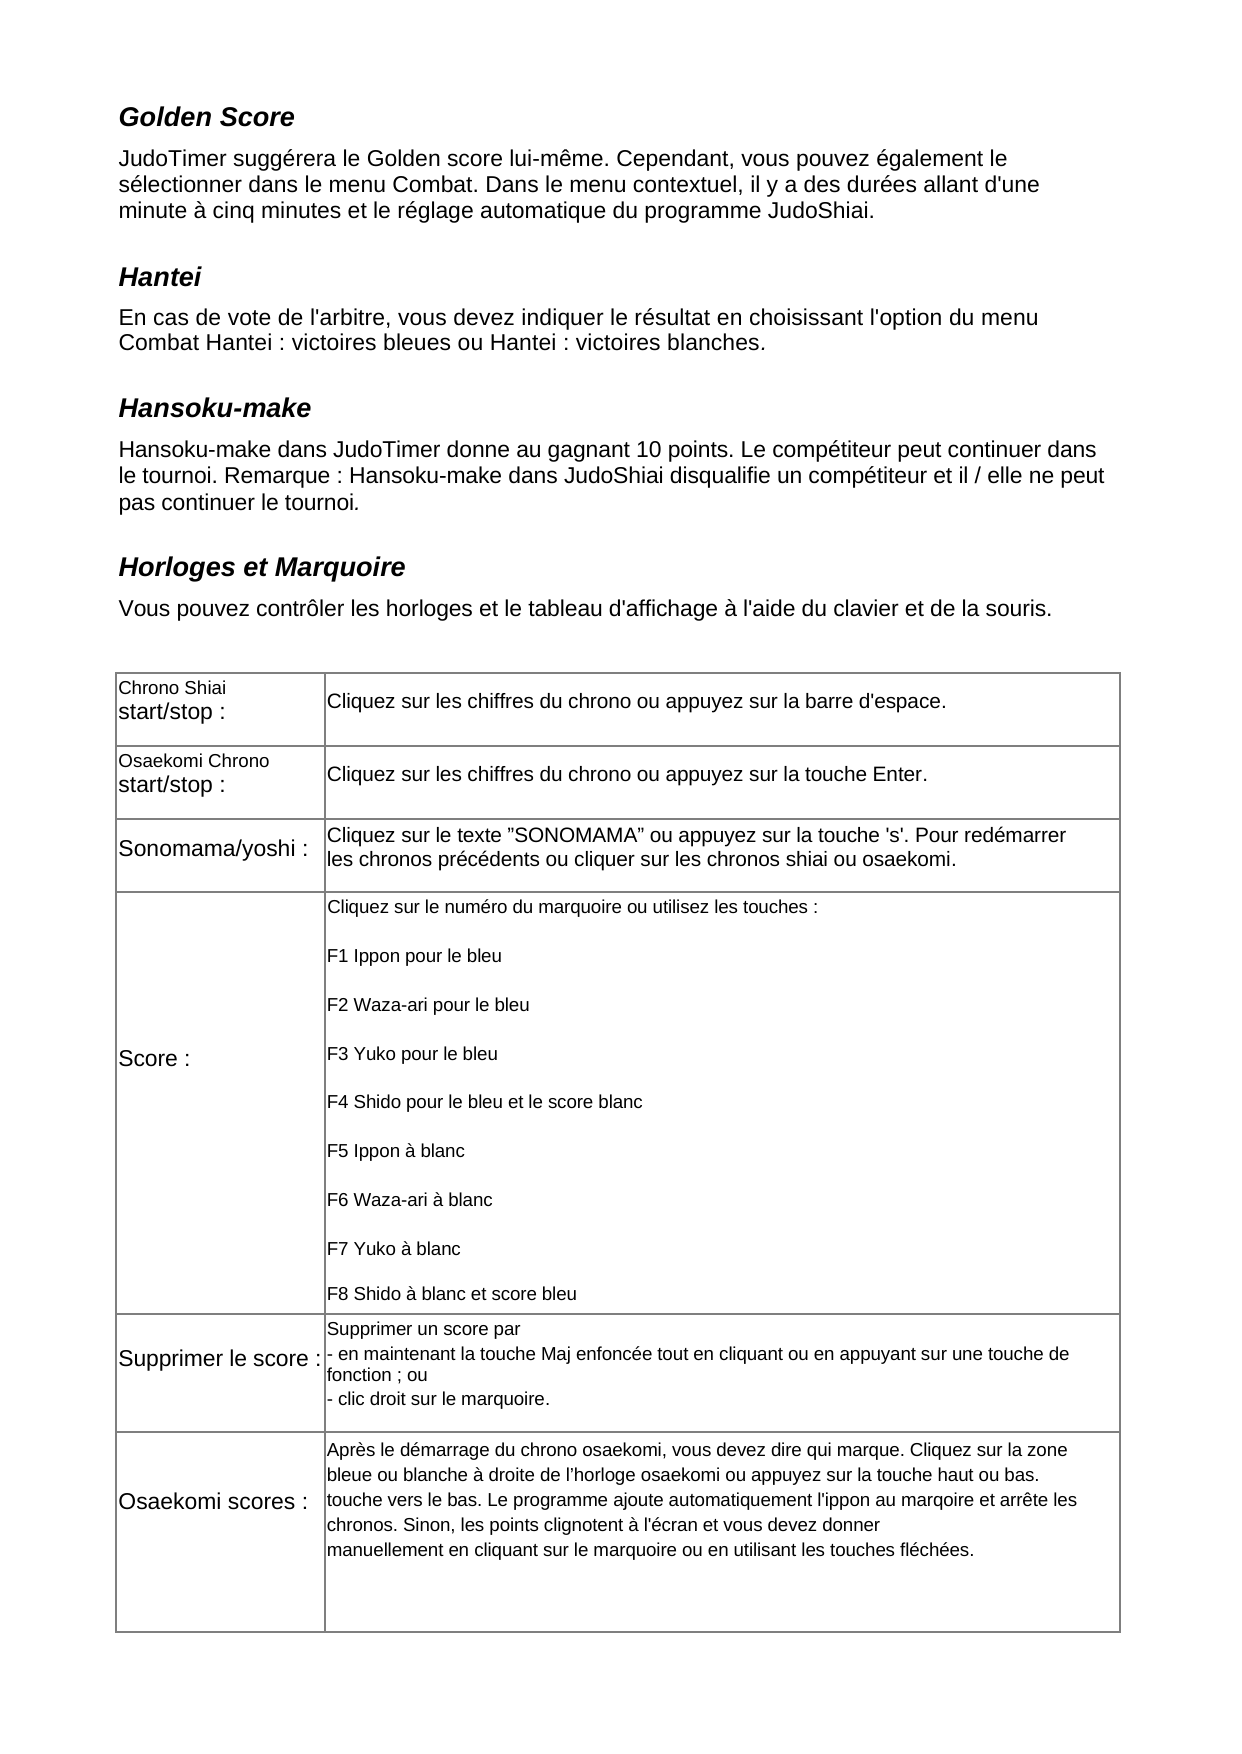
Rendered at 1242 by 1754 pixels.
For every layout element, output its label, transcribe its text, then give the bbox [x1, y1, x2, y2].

table_cell Osaekomi Chrono start/stop : [117, 747, 324, 818]
table_cell Cliquez sur le numéro du marquoire ou utilisez les touches : F1 Ippon pour le bleu F2 Waza-ari pour le bleu F3 Yuko pour le bleu F4 Shido pour le bleu et le score blanc F5 Ippon à blanc F6 Waza-ari à blanc F7 Yuko à blanc F8 Shido à blanc et score bleu [326, 893, 1119, 1313]
text JudoTimer suggérera le Golden score lui-même. Cependant, vous pouvez également le sélectionner dans le menu Combat. Dans le menu contextuel, il y a des durées allant d'une minute à cinq minutes et le réglage automatique du programme JudoShiai. [118, 144, 1089, 224]
table_cell Après le démarrage du chrono osaekomi, vous devez dire qui marque. Cliquez sur la zone bleue ou blanche à droite de l’horloge osaekomi ou appuyez sur la touche haut ou bas. touche vers le bas. Le programme ajoute automatiquement l'ippon au marqoire et arrête les chronos. Sinon, les points clignotent à l'écran et vous devez donner manuellement en cliquant sur le marquoire ou en utilisant les touches fléchées. [326, 1433, 1119, 1631]
text Vous pouvez contrôler les horloges et le tableau d'affichage à l'aide du clavier et de la souris. [118, 595, 1120, 621]
table_header Cliquez sur les chiffres du chrono ou appuyez sur la barre d'espace. [326, 674, 1119, 745]
text Hansoku-make [118, 392, 1135, 423]
table_cell Osaekomi scores : [117, 1433, 324, 1631]
text Golden Score [118, 101, 1135, 132]
table_cell Score : [117, 893, 324, 1313]
table_cell Cliquez sur le texte ”SONOMAMA” ou appuyez sur la touche 's'. Pour redémarrer les chronos précédents ou cliquer sur les chronos shiai ou osaekomi. [326, 820, 1119, 891]
text Hansoku-make dans JudoTimer donne au gagnant 10 points. Le compétiteur peut continuer dans le tournoi. Remarque : Hansoku-make dans JudoShiai disqualifie un compétiteur et il / elle ne peut pas continuer le tournoi. [118, 436, 1120, 515]
table_cell Supprimer un score par - en maintenant la touche Maj enfoncée tout en cliquant ou en appuyant sur une touche de fonction ; ou - clic droit sur le marquoire. [326, 1315, 1119, 1431]
text Horloges et Marquoire [118, 551, 1135, 582]
text En cas de vote de l'arbitre, vous devez indiquer le résultat en choisissant l'option du menu Combat Hantei : victoires bleues ou Hantei : victoires blanches. [118, 306, 1094, 356]
table_cell Sonomama/yoshi : [117, 820, 324, 891]
text Hantei [118, 261, 1135, 293]
table_cell Cliquez sur les chiffres du chrono ou appuyez sur la touche Enter. [326, 747, 1119, 818]
table_cell Supprimer le score : [117, 1315, 324, 1431]
table_header Chrono Shiai start/stop : [117, 674, 324, 745]
